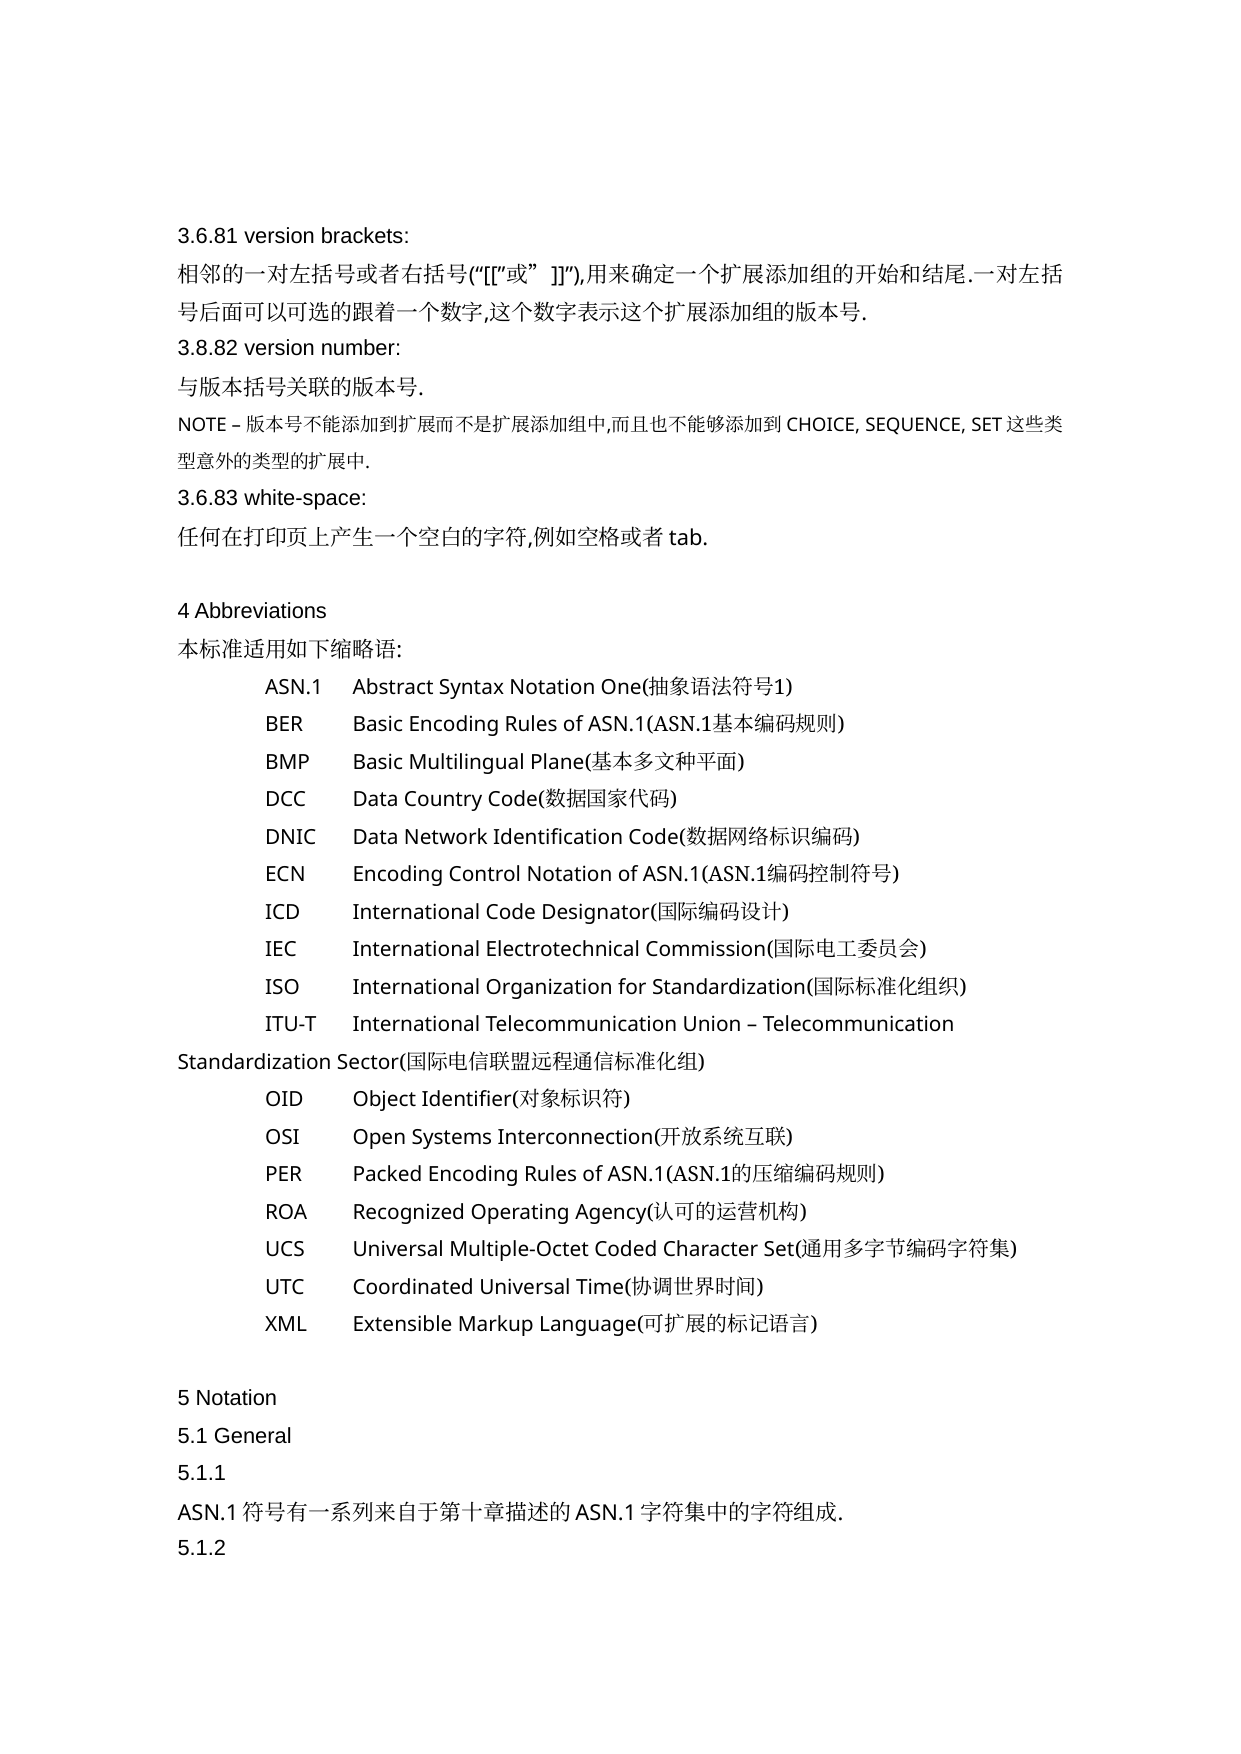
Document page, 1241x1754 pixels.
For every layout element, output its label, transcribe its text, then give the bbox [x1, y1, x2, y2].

subtitle 4 Abbreviations [177, 592, 1063, 629]
text 5.1.1 [177, 1454, 1063, 1492]
text UTC Coordinated Universal Time(协调世界时间) [177, 1267, 1063, 1304]
text BER Basic Encoding Rules of ASN.1(ASN.1基本编码规则) [177, 704, 1063, 742]
text ECN Encoding Control Notation of ASN.1(ASN.1编码控制符号) [177, 854, 1063, 892]
text ASN.1 Abstract Syntax Notation One(抽象语法符号1) [177, 667, 1063, 704]
text ITU-T International Telecommunication Union – Telecommunication Standardization Sector(国际电信联盟远程通信标准化组) [177, 1004, 1063, 1079]
text 3.6.83 white-space: [177, 479, 1063, 517]
subtitle 5 Notation [177, 1379, 1063, 1417]
text 3.8.82 version number: [177, 329, 1063, 367]
text NOTE – 版本号不能添加到扩展而不是扩展添加组中,而且也不能够添加到CHOICE, SEQUENCE, SET这些类型意外的类型的扩展中. [177, 404, 1063, 479]
text ISO International Organization for Standardization(国际标准化组织) [177, 967, 1063, 1004]
text 任何在打印页上产生一个空白的字符,例如空格或者tab. [177, 517, 1063, 554]
text 相邻的一对左括号或者右括号(“[[”或”]]”),用来确定一个扩展添加组的开始和结尾.一对左括号后面可以可选的跟着一个数字,这个数字表示这个扩展添加组的版本号. [177, 254, 1063, 329]
text 5.1.2 [177, 1529, 1063, 1567]
text IEC International Electrotechnical Commission(国际电工委员会) [177, 929, 1063, 967]
text 与版本括号关联的版本号. [177, 367, 1063, 404]
subtitle 5.1 General [177, 1417, 1063, 1454]
text ASN.1符号有一系列来自于第十章描述的ASN.1字符集中的字符组成. [177, 1492, 1063, 1529]
text XML Extensible Markup Language(可扩展的标记语言) [177, 1304, 1063, 1342]
text DNIC Data Network Identification Code(数据网络标识编码) [177, 817, 1063, 854]
text DCC Data Country Code(数据国家代码) [177, 779, 1063, 817]
text 本标准适用如下缩略语: [177, 629, 1063, 667]
text ICD International Code Designator(国际编码设计) [177, 892, 1063, 929]
text OSI Open Systems Interconnection(开放系统互联) [177, 1117, 1063, 1154]
text BMP Basic Multilingual Plane(基本多文种平面) [177, 742, 1063, 779]
text 3.6.81 version brackets: [177, 217, 1063, 254]
text OID Object Identifier(对象标识符) [177, 1079, 1063, 1117]
text PER Packed Encoding Rules of ASN.1(ASN.1的压缩编码规则) [177, 1154, 1063, 1192]
text UCS Universal Multiple-Octet Coded Character Set(通用多字节编码字符集) [177, 1229, 1063, 1267]
text ROA Recognized Operating Agency(认可的运营机构) [177, 1192, 1063, 1229]
